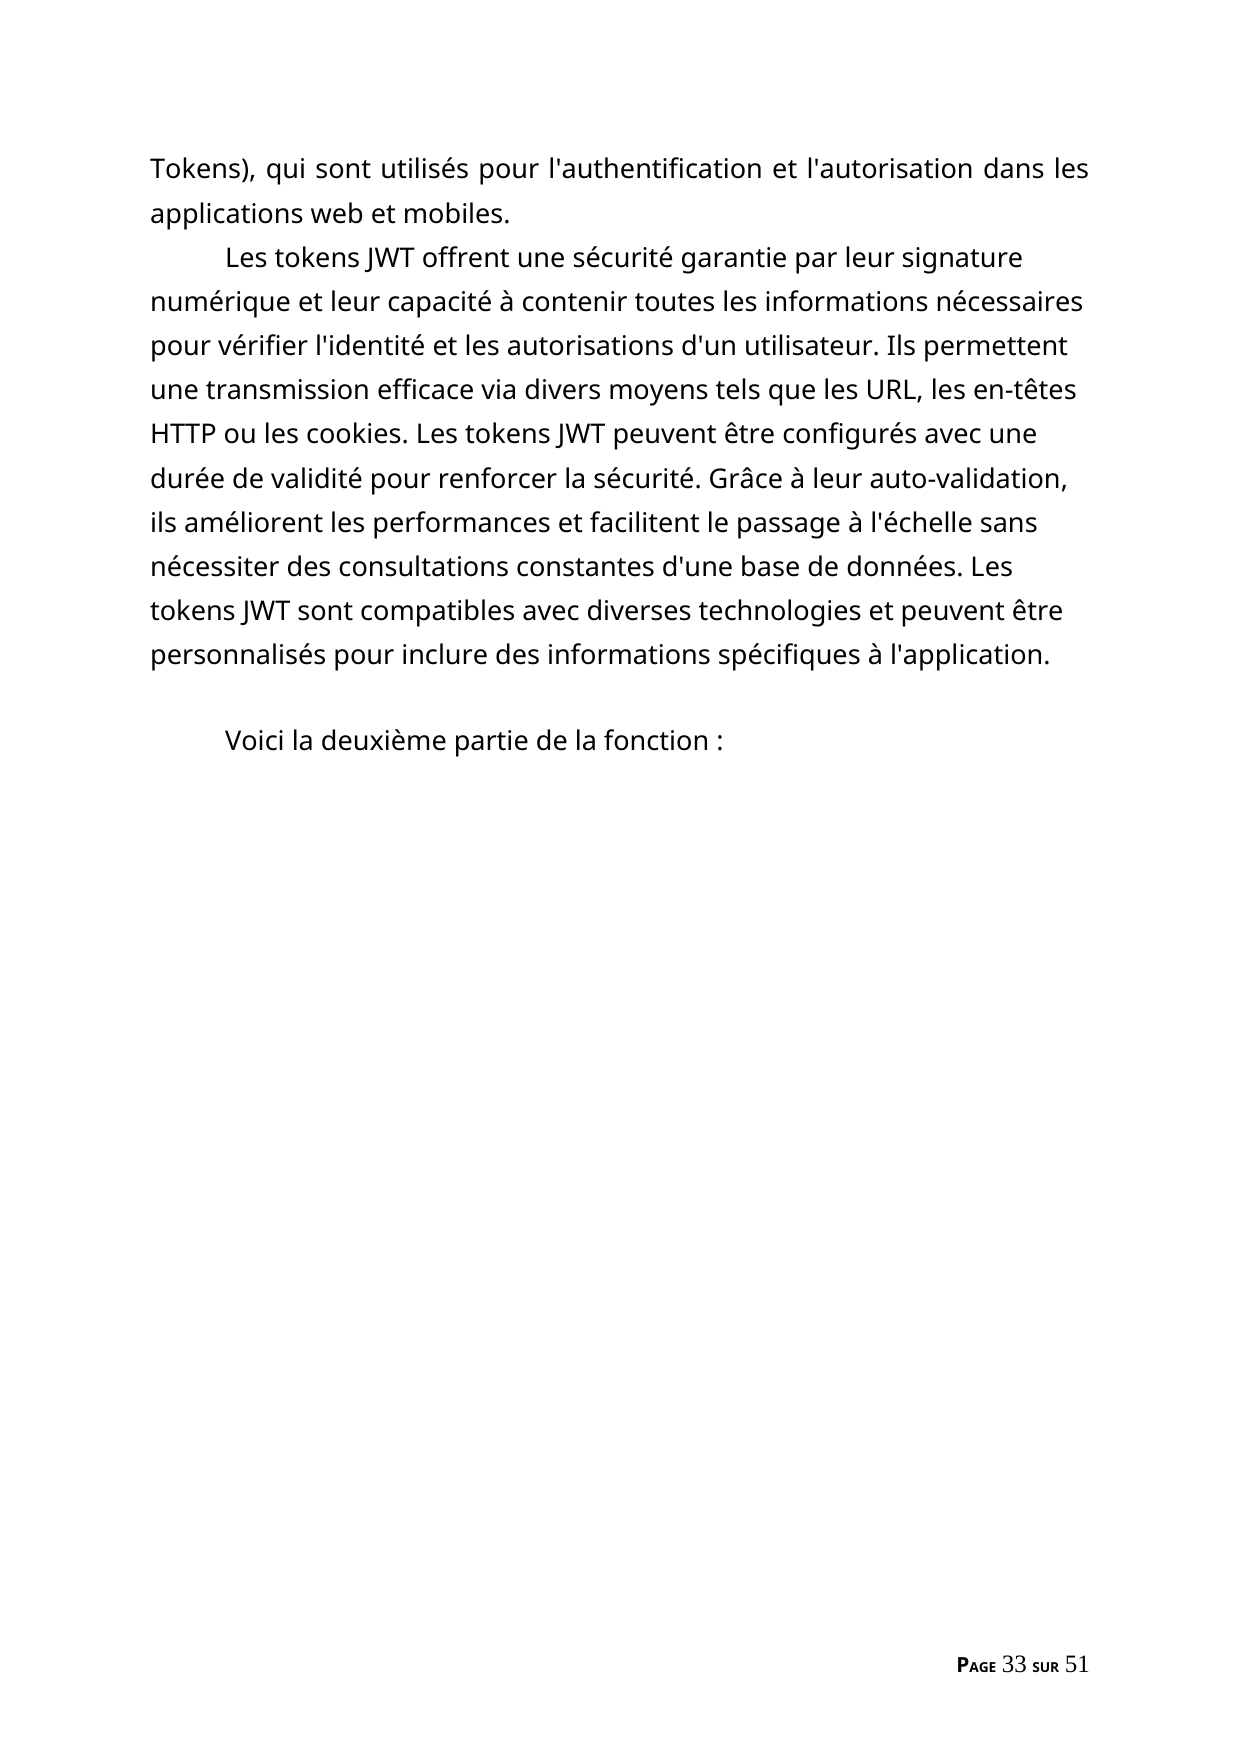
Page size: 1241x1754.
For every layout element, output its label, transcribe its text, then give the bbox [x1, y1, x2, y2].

text Les tokens JWT offrent une sécurité garantie par leur signature numérique et leur capacité à contenir toutes les informations nécessaires pour vérifier l'identité et les autorisations d'un utilisateur. Ils permettent une transmission efficace via divers moyens tels que les URL, les en-têtes HTTP ou les cookies. Les tokens JWT peuvent être configurés avec une durée de validité pour renforcer la sécurité. Grâce à leur auto-validation, ils améliorent les performances et facilitent le passage à l'échelle sans nécessiter des consultations constantes d'une base de données. Les tokens JWT sont compatibles avec diverses technologies et peuvent être personnalisés pour inclure des informations spécifiques à l'application. [150, 238, 1090, 673]
text Tokens), qui sont utilisés pour l'authentification et l'autorisation dans les applications web et mobiles. [150, 150, 1090, 231]
text Voici la deuxième partie de la fonction : [150, 721, 1090, 758]
